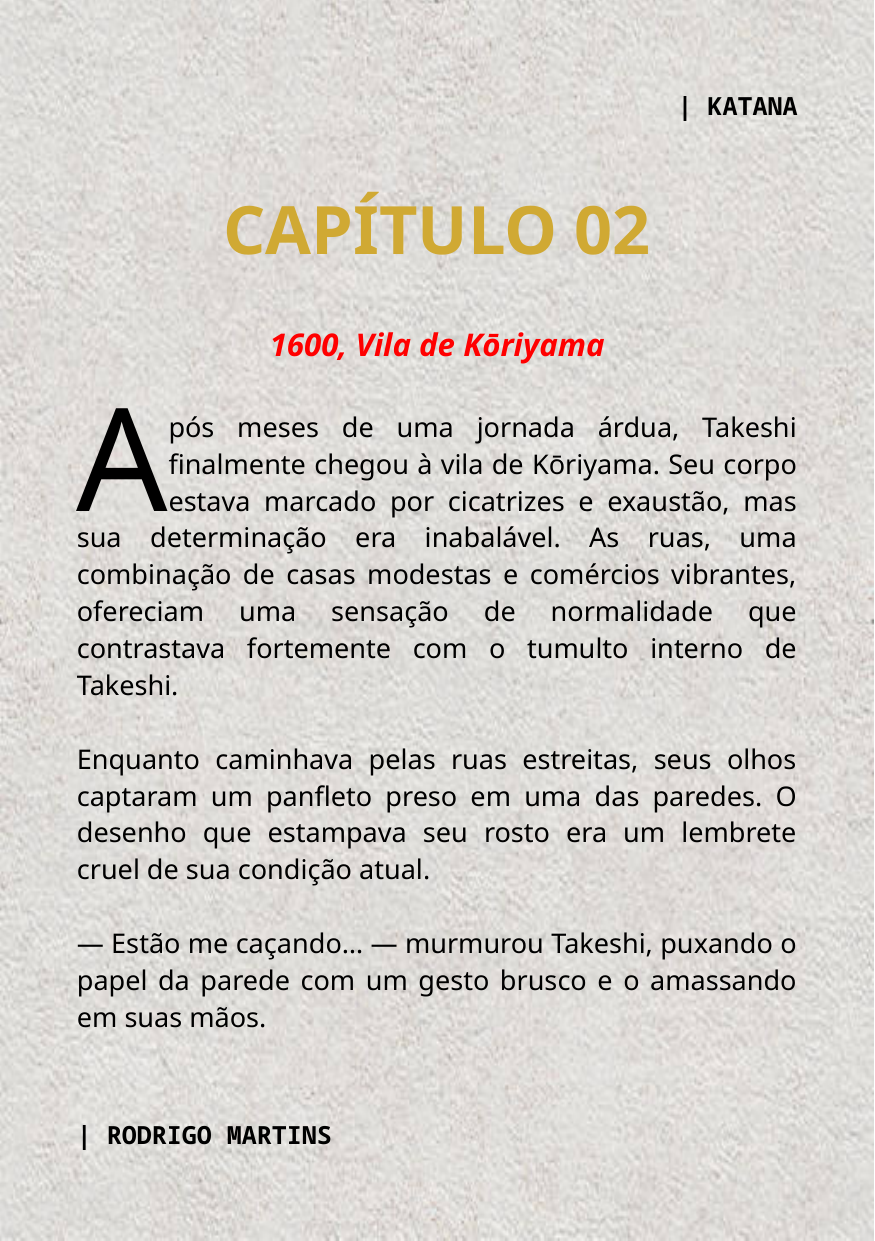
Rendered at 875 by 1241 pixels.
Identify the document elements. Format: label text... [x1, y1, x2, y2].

text Enquanto caminhava pelas ruas estreitas, seus olhos captaram um panfleto preso em uma das paredes. O desenho que estampava seu rosto era um lembrete cruel de sua condição atual. [74, 740, 800, 888]
subtitle CAPÍTULO 02 [74, 180, 800, 274]
text — Estão me caçando… — murmurou Takeshi, puxando o papel da parede com um gesto brusco e o amassando em suas mãos. [74, 924, 800, 1035]
picture [0, 0, 874, 1241]
text 1600, Vila de Kōriyama [74, 323, 800, 366]
text Após meses de uma jornada árdua, Takeshi finalmente chegou à vila de Kōriyama. Seu corpo estava marcado por cicatrizes e exaustão, mas sua determinação era inabalável. As ruas, uma combinação de casas modestas e comércios vibrantes, ofereciam uma sensação de normalidade que contrastava fortemente com o tumulto interno de Takeshi. [74, 408, 800, 703]
